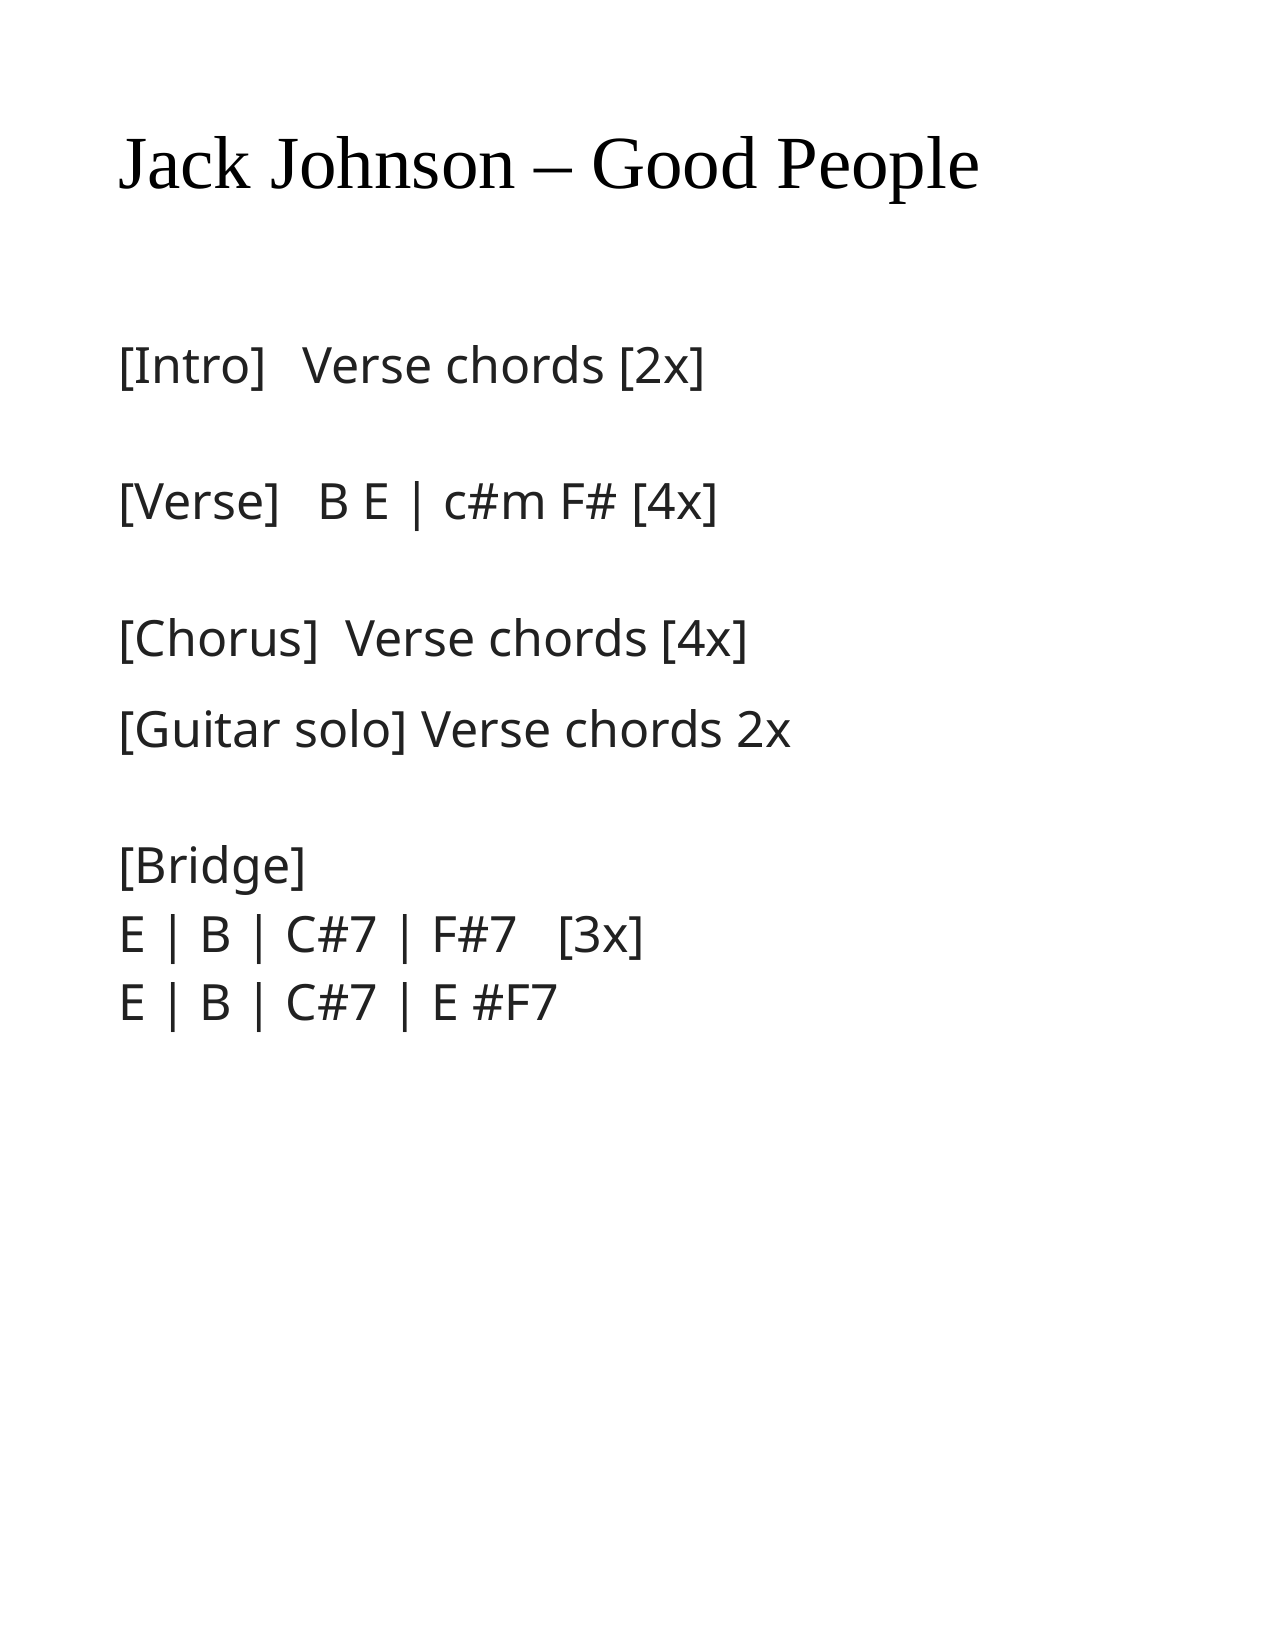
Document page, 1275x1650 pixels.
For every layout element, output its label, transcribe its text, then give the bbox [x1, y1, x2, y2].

text E | B | C#7 | E #F7 [118, 967, 1157, 1035]
text [Chorus] Verse chords [4x] [118, 602, 1157, 671]
text Jack Johnson – Good People [118, 118, 1157, 204]
text [Guitar solo] Verse chords 2x [118, 694, 1157, 762]
text [Intro] Verse chords [2x] [118, 330, 1157, 398]
text [Bridge] [118, 831, 1157, 899]
text [Verse] B E | c#m F# [4x] [118, 466, 1157, 534]
text E | B | C#7 | F#7 [3x] [118, 899, 1157, 967]
